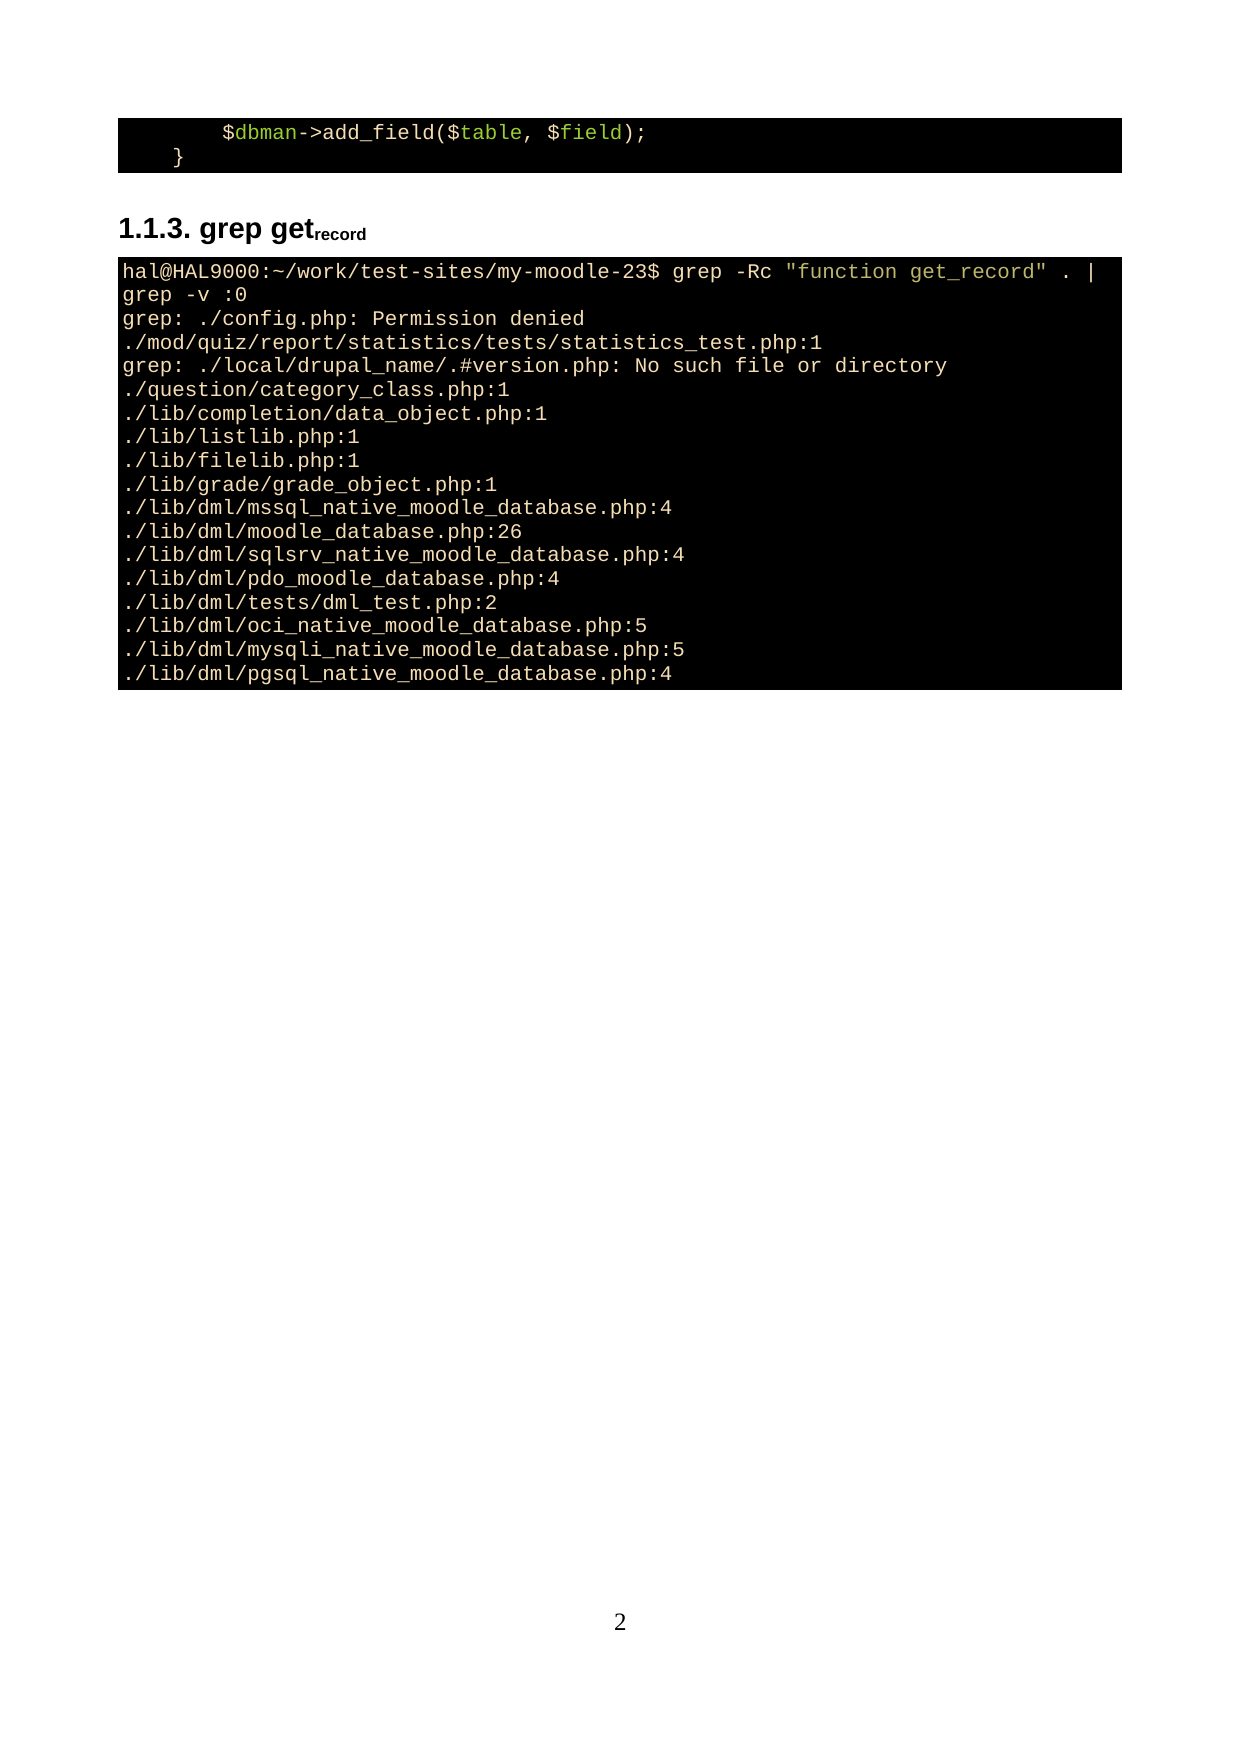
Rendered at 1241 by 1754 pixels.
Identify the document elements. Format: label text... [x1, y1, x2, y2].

text ./lib/listlib.php:1 [119, 422, 1121, 446]
text ./lib/dml/oci_native_moodle_database.php:5 [119, 611, 1121, 635]
text $dbman->add_field($table, $field); [119, 119, 1121, 142]
subtitle grep getrecord [118, 211, 1122, 244]
text ./question/category_class.php:1 [119, 375, 1121, 399]
text ./lib/dml/mysqli_native_moodle_database.php:5 [119, 635, 1121, 659]
text ./lib/dml/moodle_database.php:26 [119, 517, 1121, 541]
text ./mod/quiz/report/statistics/tests/statistics_test.php:1 [119, 328, 1121, 351]
text ./lib/dml/pdo_moodle_database.php:4 [119, 564, 1121, 588]
text hal@HAL9000:~/work/test-sites/my-moodle-23$ grep -Rc "function get_record" . | grep -v :0 [119, 258, 1121, 304]
text ./lib/filelib.php:1 [119, 446, 1121, 469]
text ./lib/completion/data_object.php:1 [119, 399, 1121, 422]
text ./lib/dml/pgsql_native_moodle_database.php:4 [119, 659, 1121, 689]
text ./lib/grade/grade_object.php:1 [119, 469, 1121, 493]
text } [119, 142, 1121, 172]
text ./lib/dml/mssql_native_moodle_database.php:4 [119, 493, 1121, 517]
text grep: ./config.php: Permission denied [119, 304, 1121, 328]
text ./lib/dml/sqlsrv_native_moodle_database.php:4 [119, 541, 1121, 564]
text grep: ./local/drupal_name/.#version.php: No such file or directory [119, 351, 1121, 375]
text ./lib/dml/tests/dml_test.php:2 [119, 588, 1121, 611]
